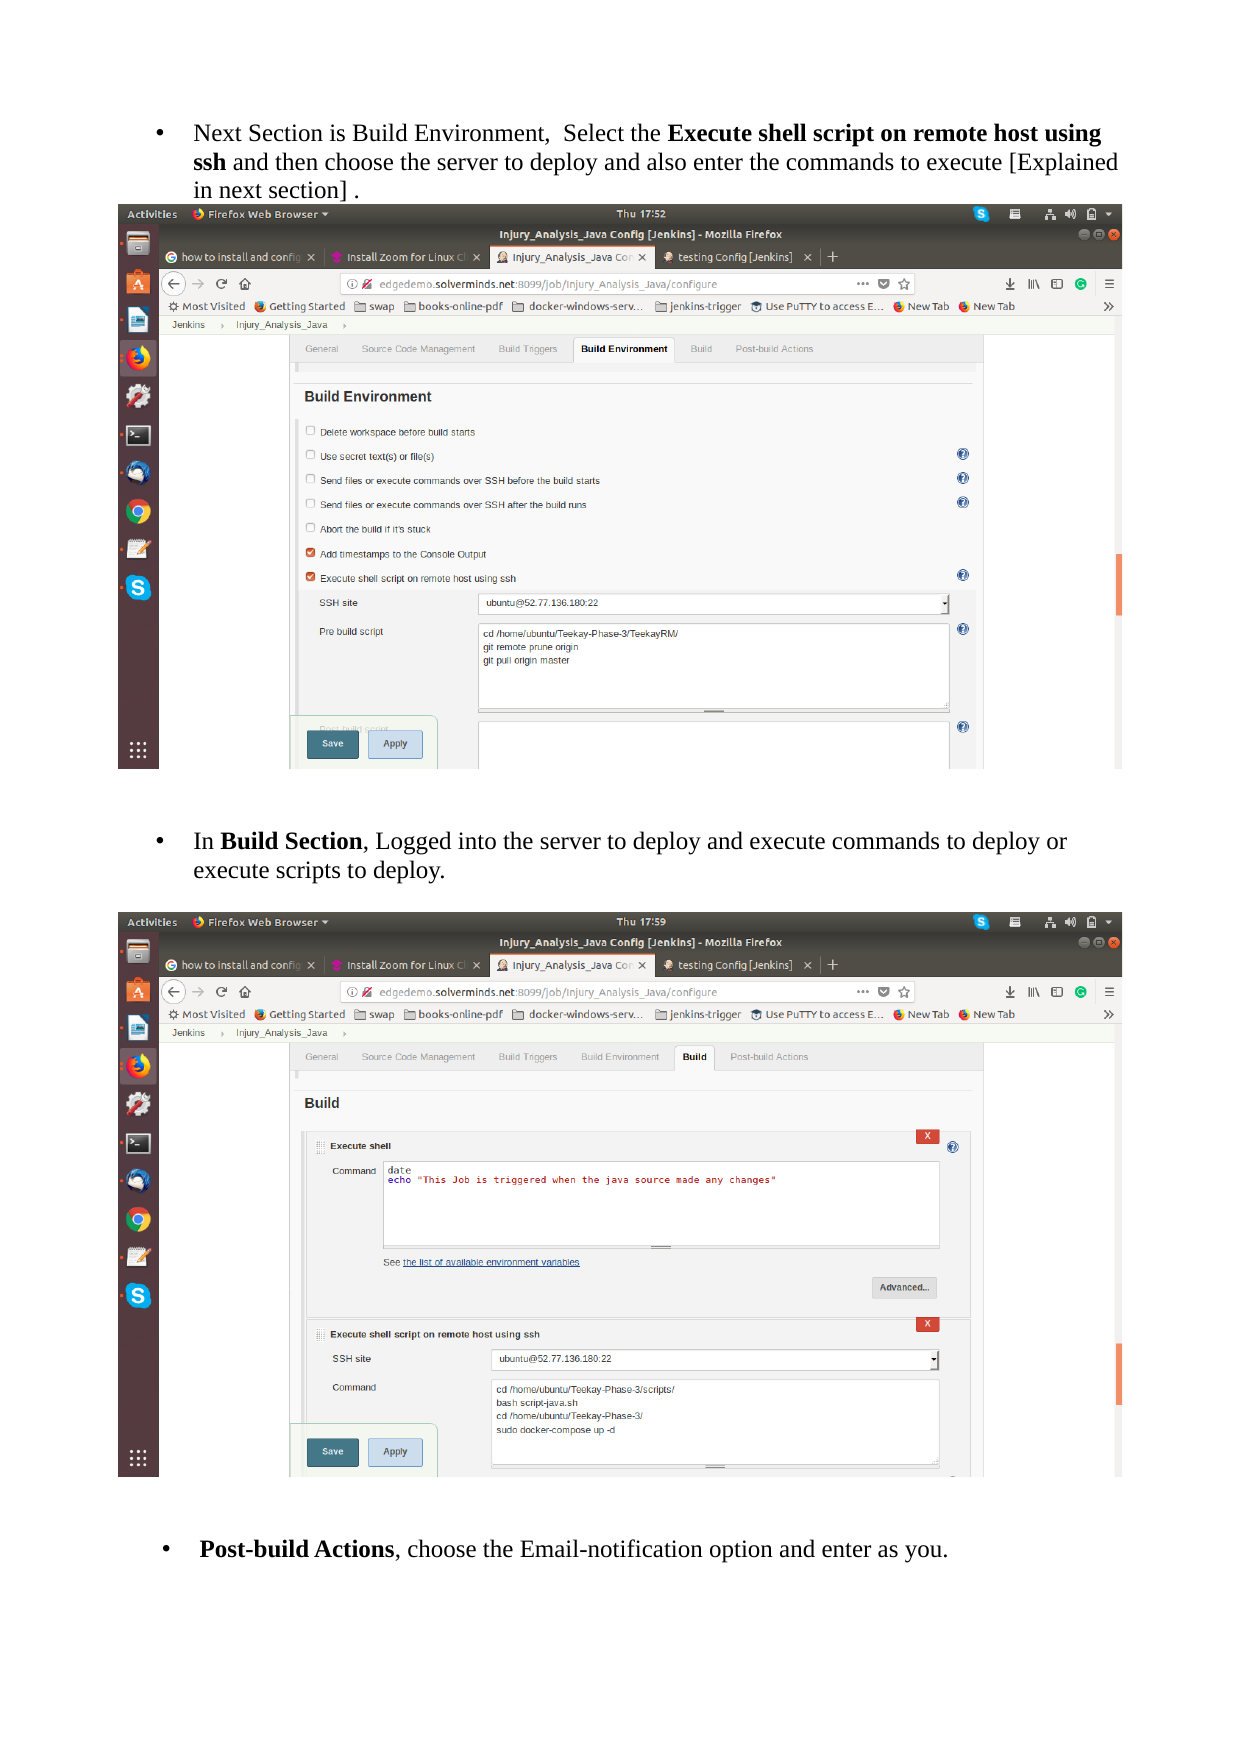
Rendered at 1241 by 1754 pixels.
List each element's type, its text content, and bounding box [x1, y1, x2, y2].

list Post-build Actions, choose the Email-notification option and enter as you. [162, 1534, 1122, 1563]
picture [118, 204, 1123, 769]
list In Build Section, Logged into the server to deploy and execute commands to deploy or execute scripts to deploy. [156, 826, 1122, 884]
picture [118, 912, 1123, 1477]
list Next Section is Build Environment, Select the Execute shell script on remote host using ssh and then choose the server to deploy and also enter the commands to execute [Explained in next section] . [156, 118, 1122, 204]
